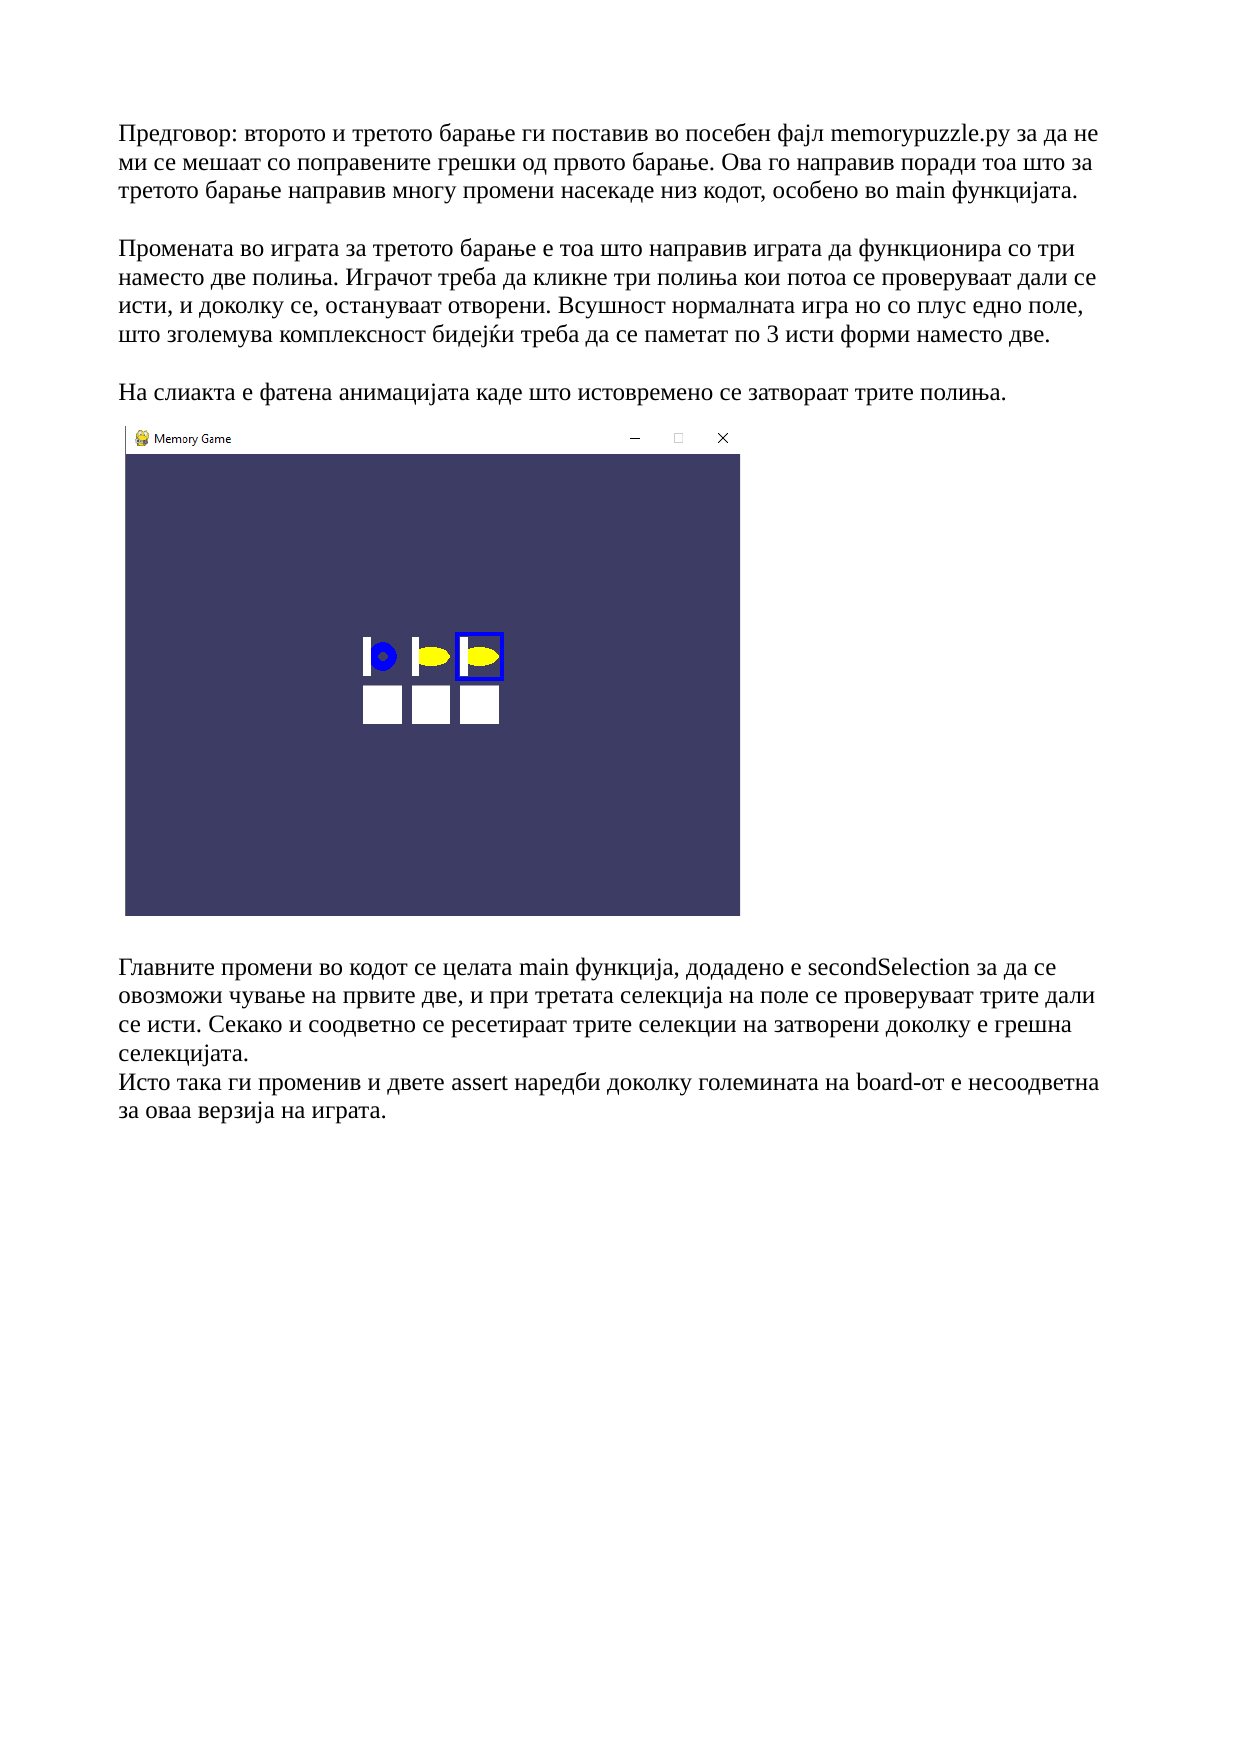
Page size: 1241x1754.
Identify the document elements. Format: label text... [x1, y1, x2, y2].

picture [125, 426, 741, 916]
text На слиакта е фатена анимацијата каде што истовремено се затвораат трите полиња. [118, 377, 1122, 406]
text Предговор: второто и третото барање ги поставив во посебен фајл memorypuzzle.py за да не ми се мешаат со поправените грешки од првото барање. Ова го направив поради тоа што за третото барање направив многу промени насекаде низ кодот, особено во main функцијата. [118, 118, 1122, 204]
text Главните промени во кодот се целата main функција, додадено е secondSelection за да се овозможи чување на првите две, и при третата селекција на поле се проверуваат трите дали се исти. Секако и соодветно се ресетираат трите селекции на затворени доколку е грешна селекцијата. [118, 952, 1122, 1067]
text Промената во играта за третото барање е тоа што направив играта да функционира со три наместо две полиња. Играчот треба да кликне три полиња кои потоа се проверуваат дали се исти, и доколку се, остануваат отворени. Всушност нормалната игра но со плус едно поле, што зголемува комплексност бидејќи треба да се паметат по 3 исти форми наместо две. [118, 233, 1122, 348]
text Исто така ги променив и двете assert наредби доколку големината на board-от е несоодветна за оваа верзија на играта. [118, 1067, 1122, 1124]
